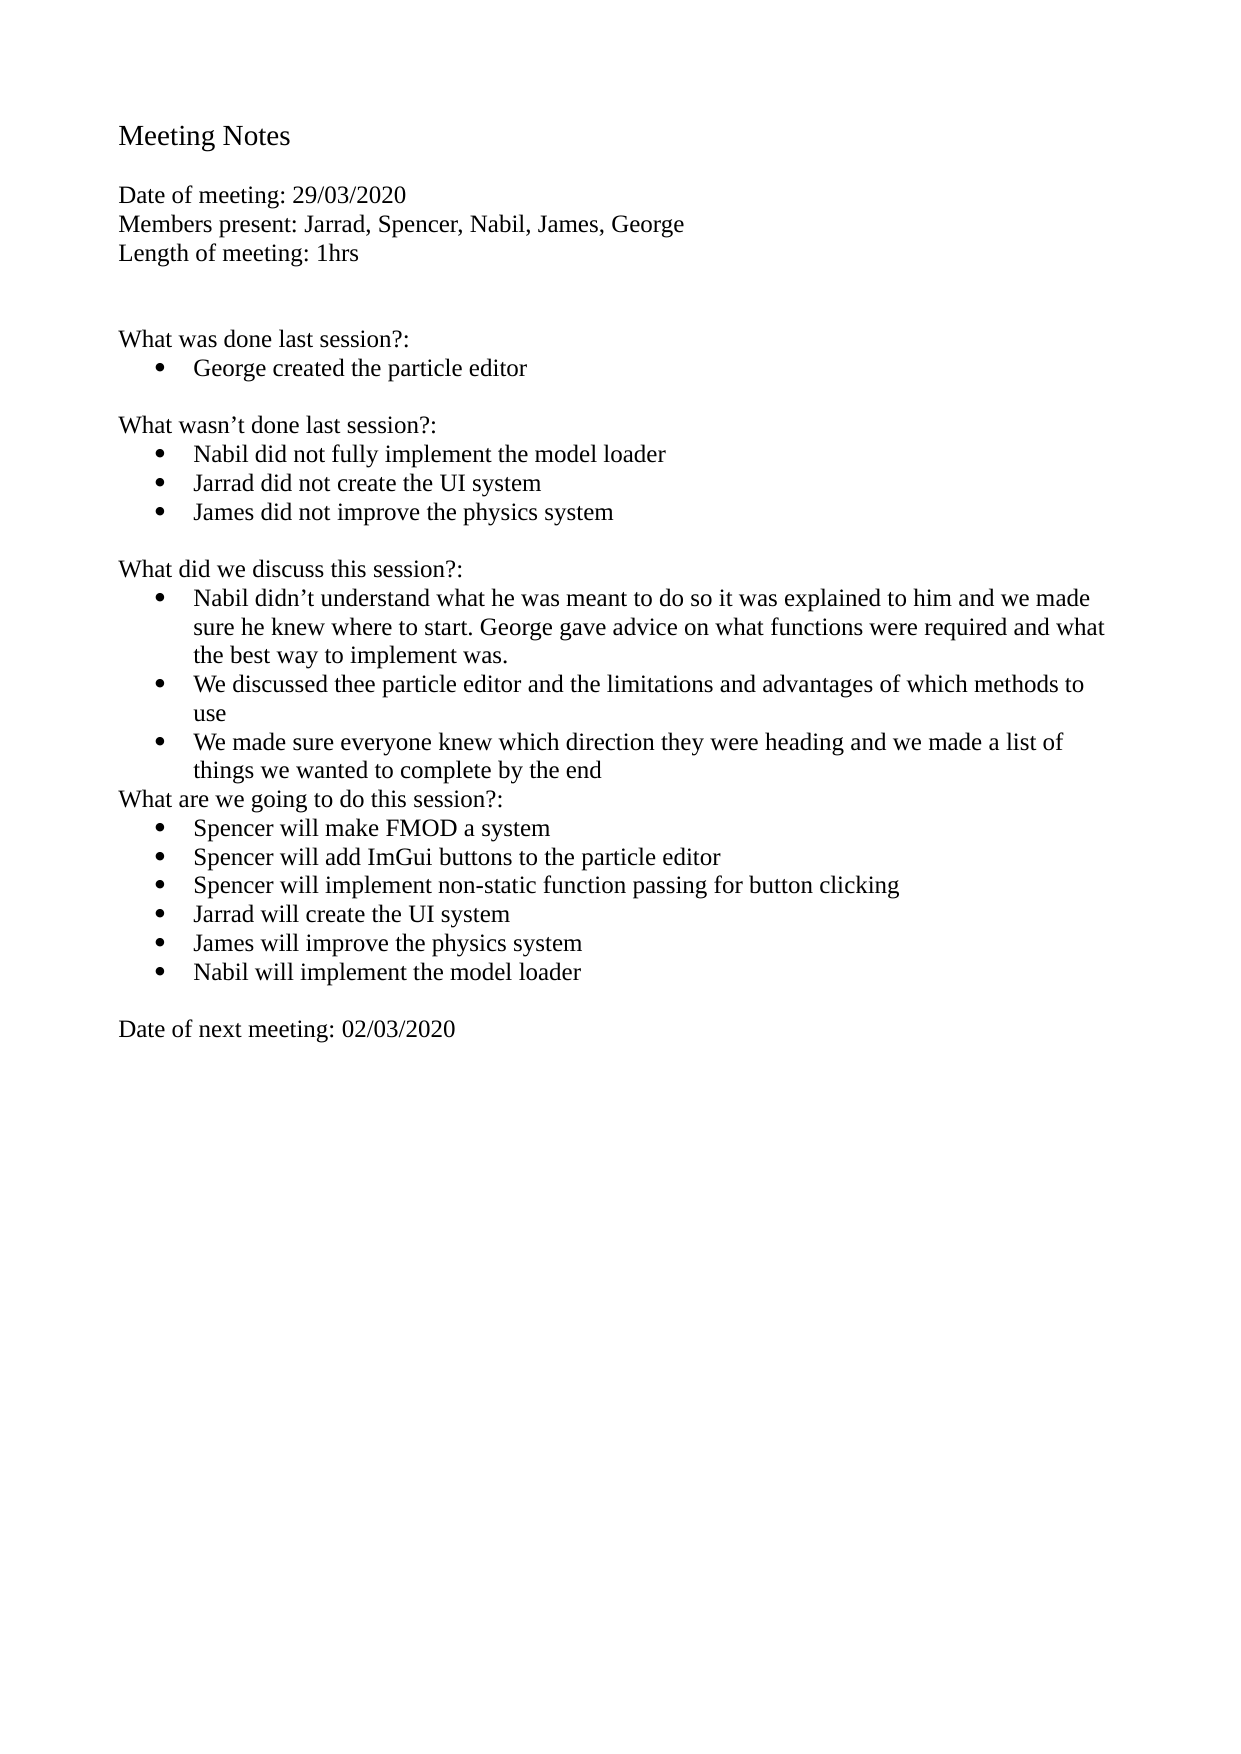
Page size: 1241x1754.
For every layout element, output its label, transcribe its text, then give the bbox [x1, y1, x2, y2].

list Spencer will implement non-static function passing for button clicking [156, 870, 1122, 899]
list Spencer will add ImGui buttons to the particle editor [156, 842, 1122, 870]
text Date of next meeting: 02/03/2020 [118, 1014, 1122, 1043]
list Jarrad did not create the UI system [156, 468, 1122, 497]
text Meeting Notes [118, 118, 1122, 152]
text What did we discuss this session?: [118, 554, 1122, 583]
text What are we going to do this session?: [118, 784, 1122, 813]
text What wasn’t done last session?: [118, 410, 1122, 439]
text Date of meeting: 29/03/2020 [118, 180, 1122, 209]
list Nabil didn’t understand what he was meant to do so it was explained to him and we made sure he knew where to start. George gave advice on what functions were required and what the best way to implement was. [156, 583, 1122, 669]
list Nabil did not fully implement the model loader [156, 439, 1122, 468]
list James did not improve the physics system [156, 497, 1122, 525]
list George created the particle editor [156, 353, 1122, 382]
text Length of meeting: 1hrs [118, 238, 1122, 267]
list Spencer will make FMOD a system [156, 813, 1122, 842]
text Members present: Jarrad, Spencer, Nabil, James, George [118, 209, 1122, 238]
text What was done last session?: [118, 324, 1122, 353]
list We made sure everyone knew which direction they were heading and we made a list of things we wanted to complete by the end [156, 727, 1122, 784]
list James will improve the physics system [156, 928, 1122, 957]
list Jarrad will create the UI system [156, 899, 1122, 928]
list Nabil will implement the model loader [156, 957, 1122, 985]
list We discussed thee particle editor and the limitations and advantages of which methods to use [156, 669, 1122, 727]
